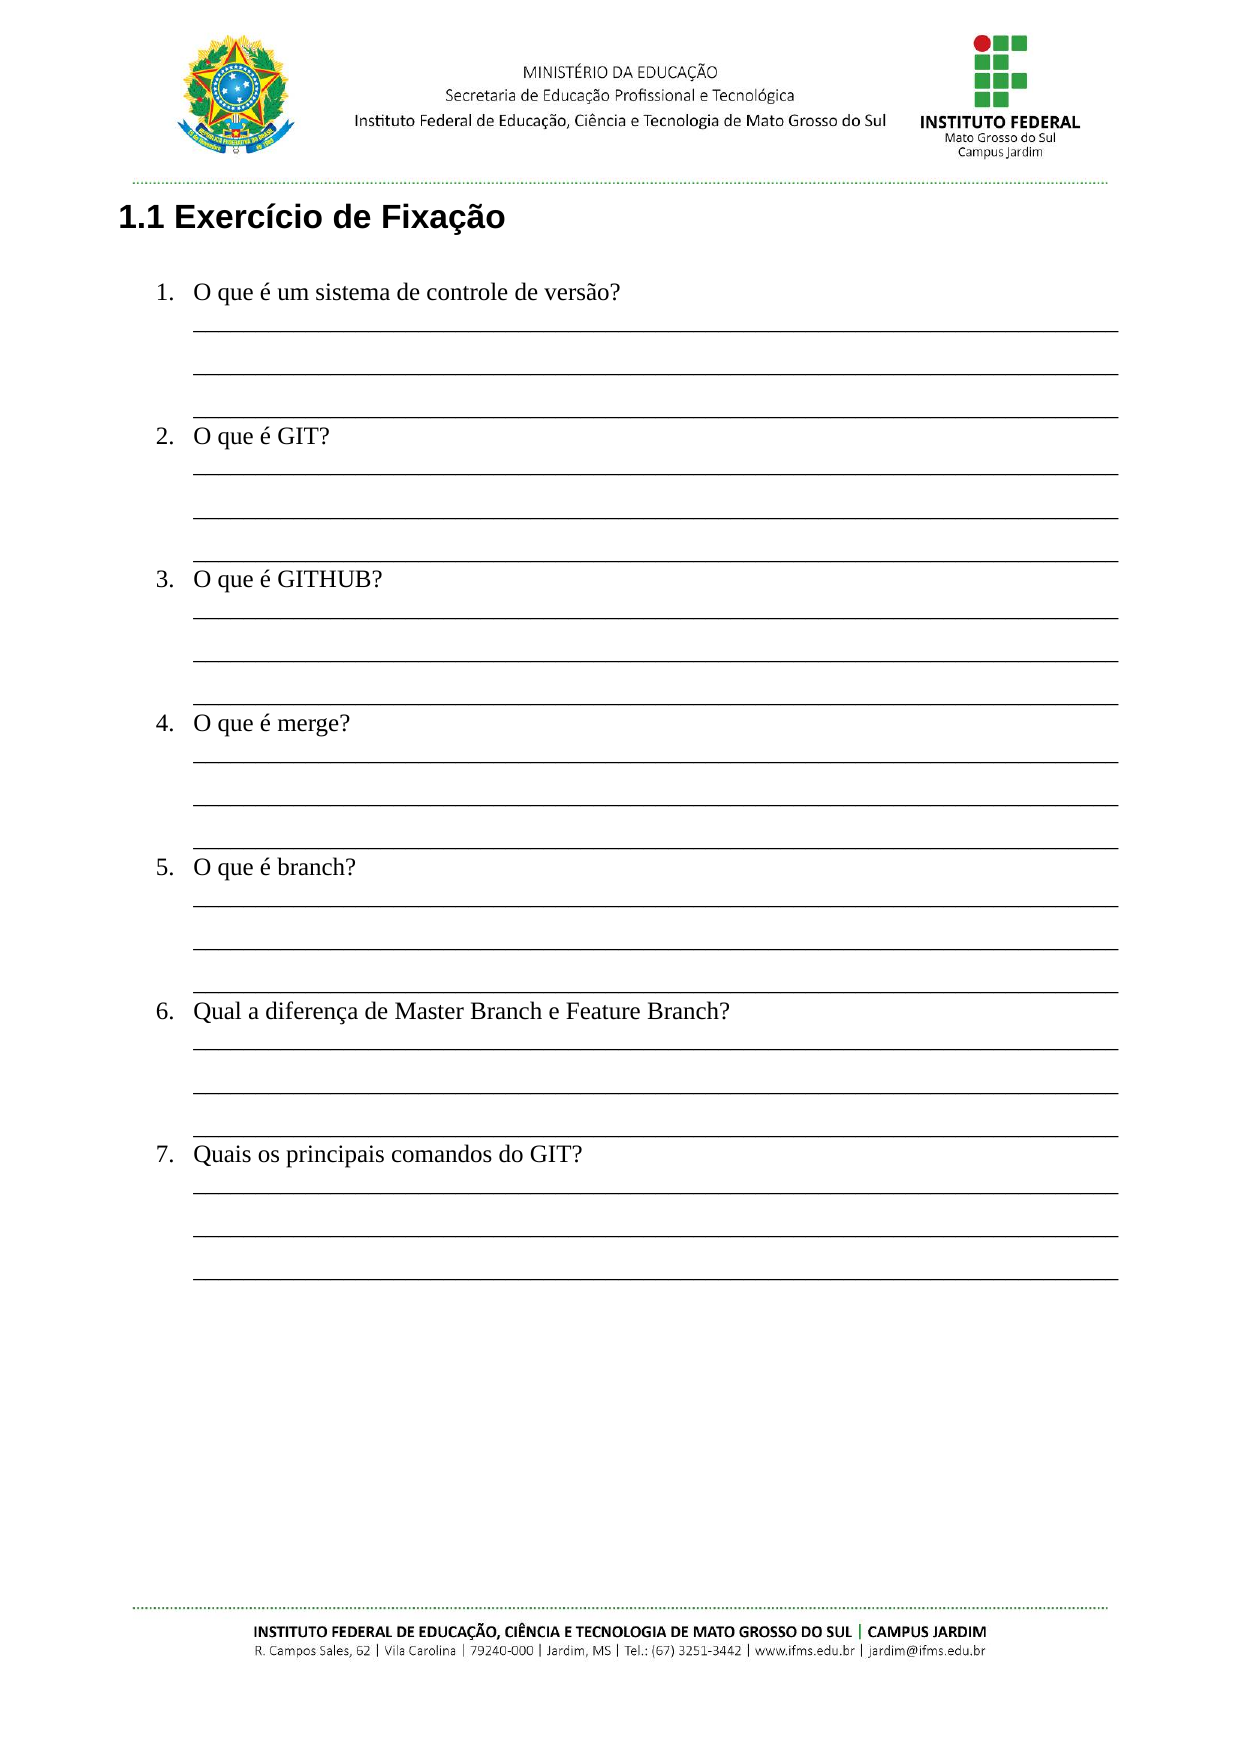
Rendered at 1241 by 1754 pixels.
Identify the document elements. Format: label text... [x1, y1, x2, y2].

list __________________________________________________________________________ [156, 349, 1122, 378]
picture [132, 20, 1108, 184]
list __________________________________________________________________________ [156, 679, 1122, 708]
list __________________________________________________________________________ [156, 636, 1122, 665]
list __________________________________________________________________________ [156, 1168, 1122, 1197]
list Qual a diferença de Master Branch e Feature Branch? [156, 996, 1122, 1024]
list O que é branch? [156, 852, 1122, 881]
list O que é GITHUB? [156, 564, 1122, 593]
list __________________________________________________________________________ [156, 593, 1122, 622]
list __________________________________________________________________________ [156, 780, 1122, 809]
picture [132, 1607, 1108, 1667]
list __________________________________________________________________________ [156, 924, 1122, 953]
list __________________________________________________________________________ [156, 1211, 1122, 1240]
list __________________________________________________________________________ [156, 1254, 1122, 1283]
list __________________________________________________________________________ [156, 392, 1122, 421]
subtitle 1.1 Exercício de Fixação [118, 197, 1122, 236]
list O que é GIT? [156, 421, 1122, 449]
list __________________________________________________________________________ [156, 823, 1122, 852]
list __________________________________________________________________________ [156, 967, 1122, 996]
list __________________________________________________________________________ [156, 1068, 1122, 1096]
list __________________________________________________________________________ [156, 881, 1122, 909]
list __________________________________________________________________________ [156, 737, 1122, 766]
list __________________________________________________________________________ [156, 449, 1122, 478]
list __________________________________________________________________________ [156, 1024, 1122, 1053]
list O que é merge? [156, 708, 1122, 737]
list Quais os principais comandos do GIT? [156, 1139, 1122, 1168]
list __________________________________________________________________________ [156, 306, 1122, 334]
list O que é um sistema de controle de versão? [156, 277, 1122, 306]
list __________________________________________________________________________ [156, 493, 1122, 521]
list __________________________________________________________________________ [156, 1111, 1122, 1139]
list __________________________________________________________________________ [156, 536, 1122, 564]
